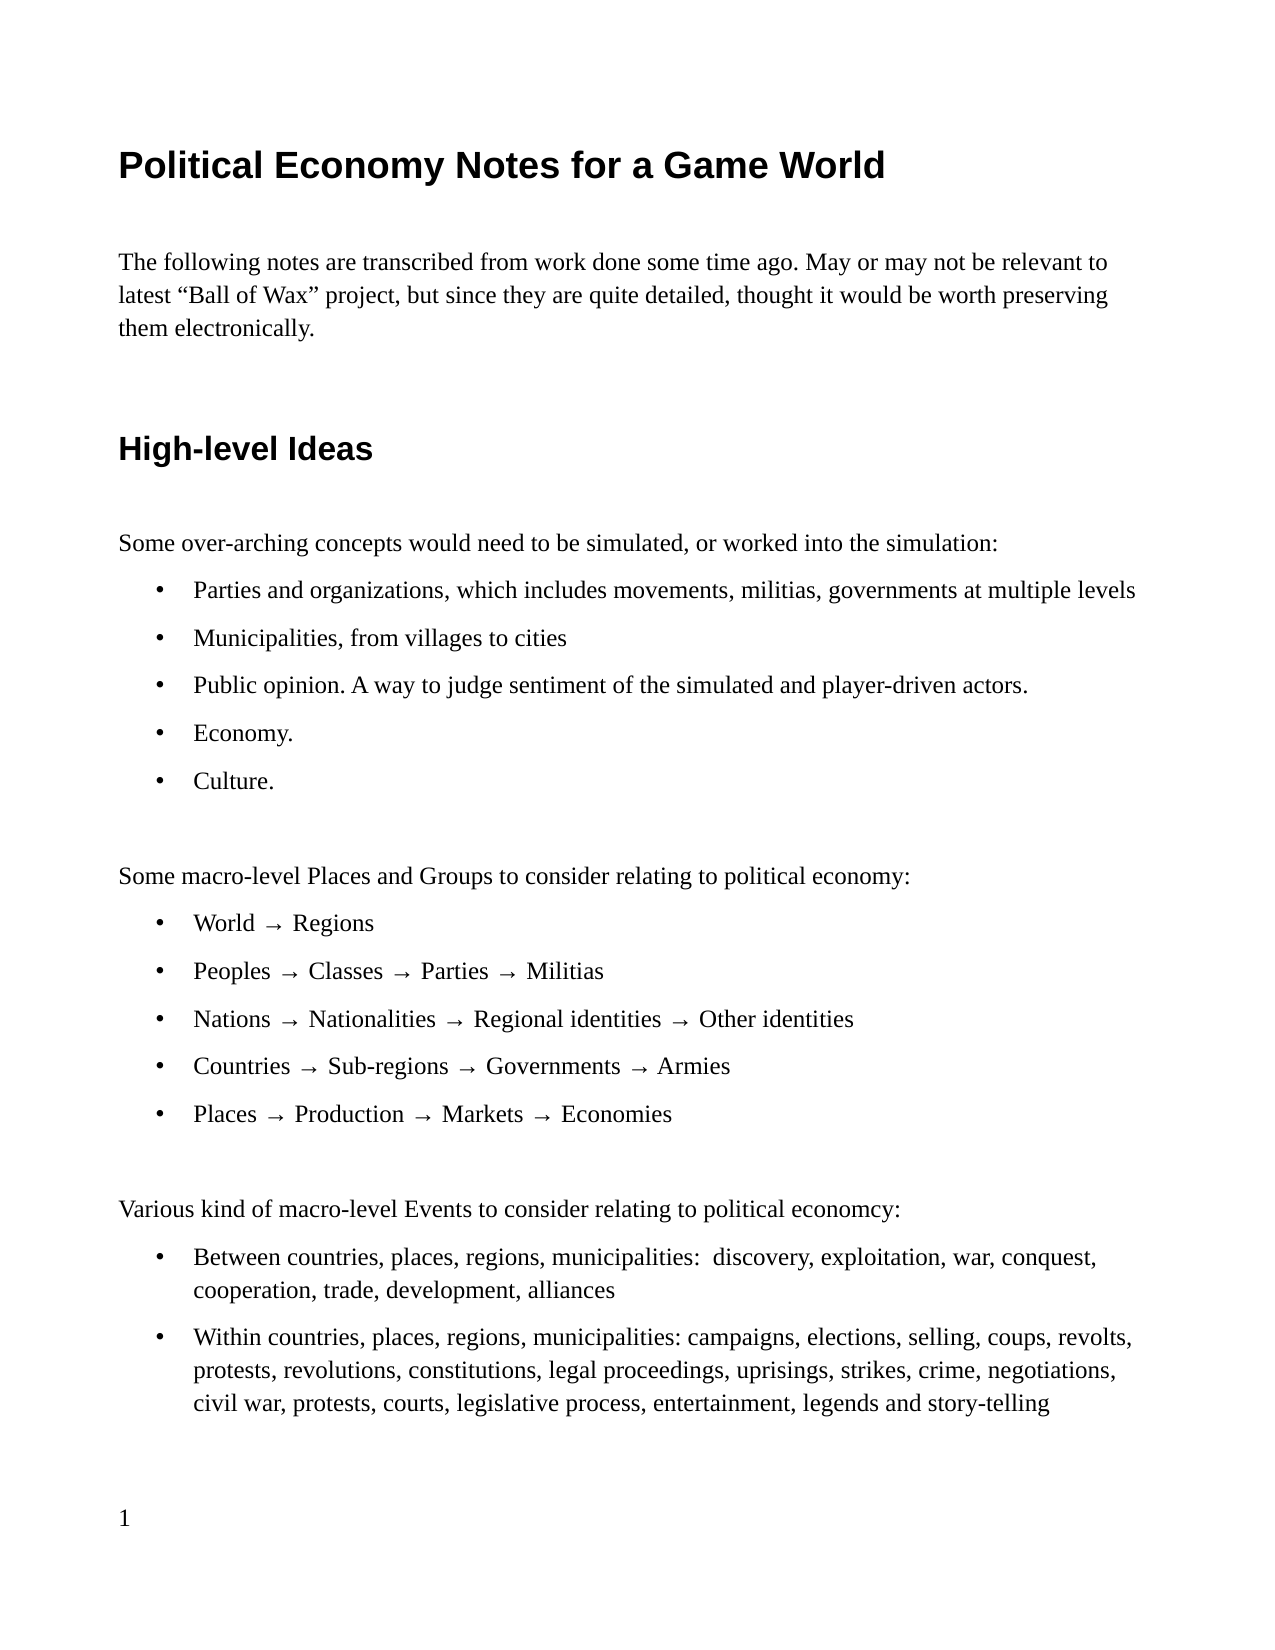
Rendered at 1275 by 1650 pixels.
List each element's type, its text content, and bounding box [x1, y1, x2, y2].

text The following notes are transcribed from work done some time ago. May or may not be relevant to latest “Ball of Wax” project, but since they are quite detailed, thought it would be worth preserving them electronically. [118, 247, 1157, 342]
list Between countries, places, regions, municipalities: discovery, exploitation, war, conquest, cooperation, trade, development, alliances [156, 1242, 1157, 1303]
list Municipalities, from villages to cities [156, 623, 1157, 652]
list Economy. [156, 718, 1157, 747]
list World → Regions [156, 908, 1157, 937]
list Countries → Sub-regions → Governments → Armies [156, 1051, 1157, 1080]
list Within countries, places, regions, municipalities: campaigns, elections, selling, coups, revolts, protests, revolutions, constitutions, legal proceedings, uprisings, strikes, crime, negotiations, civil war, protests, courts, legislative process, entertainment, legends and story-telling [156, 1322, 1157, 1417]
list Places → Production → Markets → Economies [156, 1099, 1157, 1128]
text Some macro-level Places and Groups to consider relating to political economy: [118, 861, 1157, 890]
subtitle High-level Ideas [118, 429, 1157, 468]
text Some over-arching concepts would need to be simulated, or worked into the simulation: [118, 528, 1157, 556]
list Peoples → Classes → Parties → Militias [156, 956, 1157, 985]
subtitle Political Economy Notes for a Game World [118, 143, 1157, 187]
text Various kind of macro-level Events to consider relating to political economcy: [118, 1194, 1157, 1223]
list Parties and organizations, which includes movements, militias, governments at multiple levels [156, 575, 1157, 604]
list Nations → Nationalities → Regional identities → Other identities [156, 1004, 1157, 1032]
list Public opinion. A way to judge sentiment of the simulated and player-driven actors. [156, 671, 1157, 699]
list Culture. [156, 766, 1157, 794]
